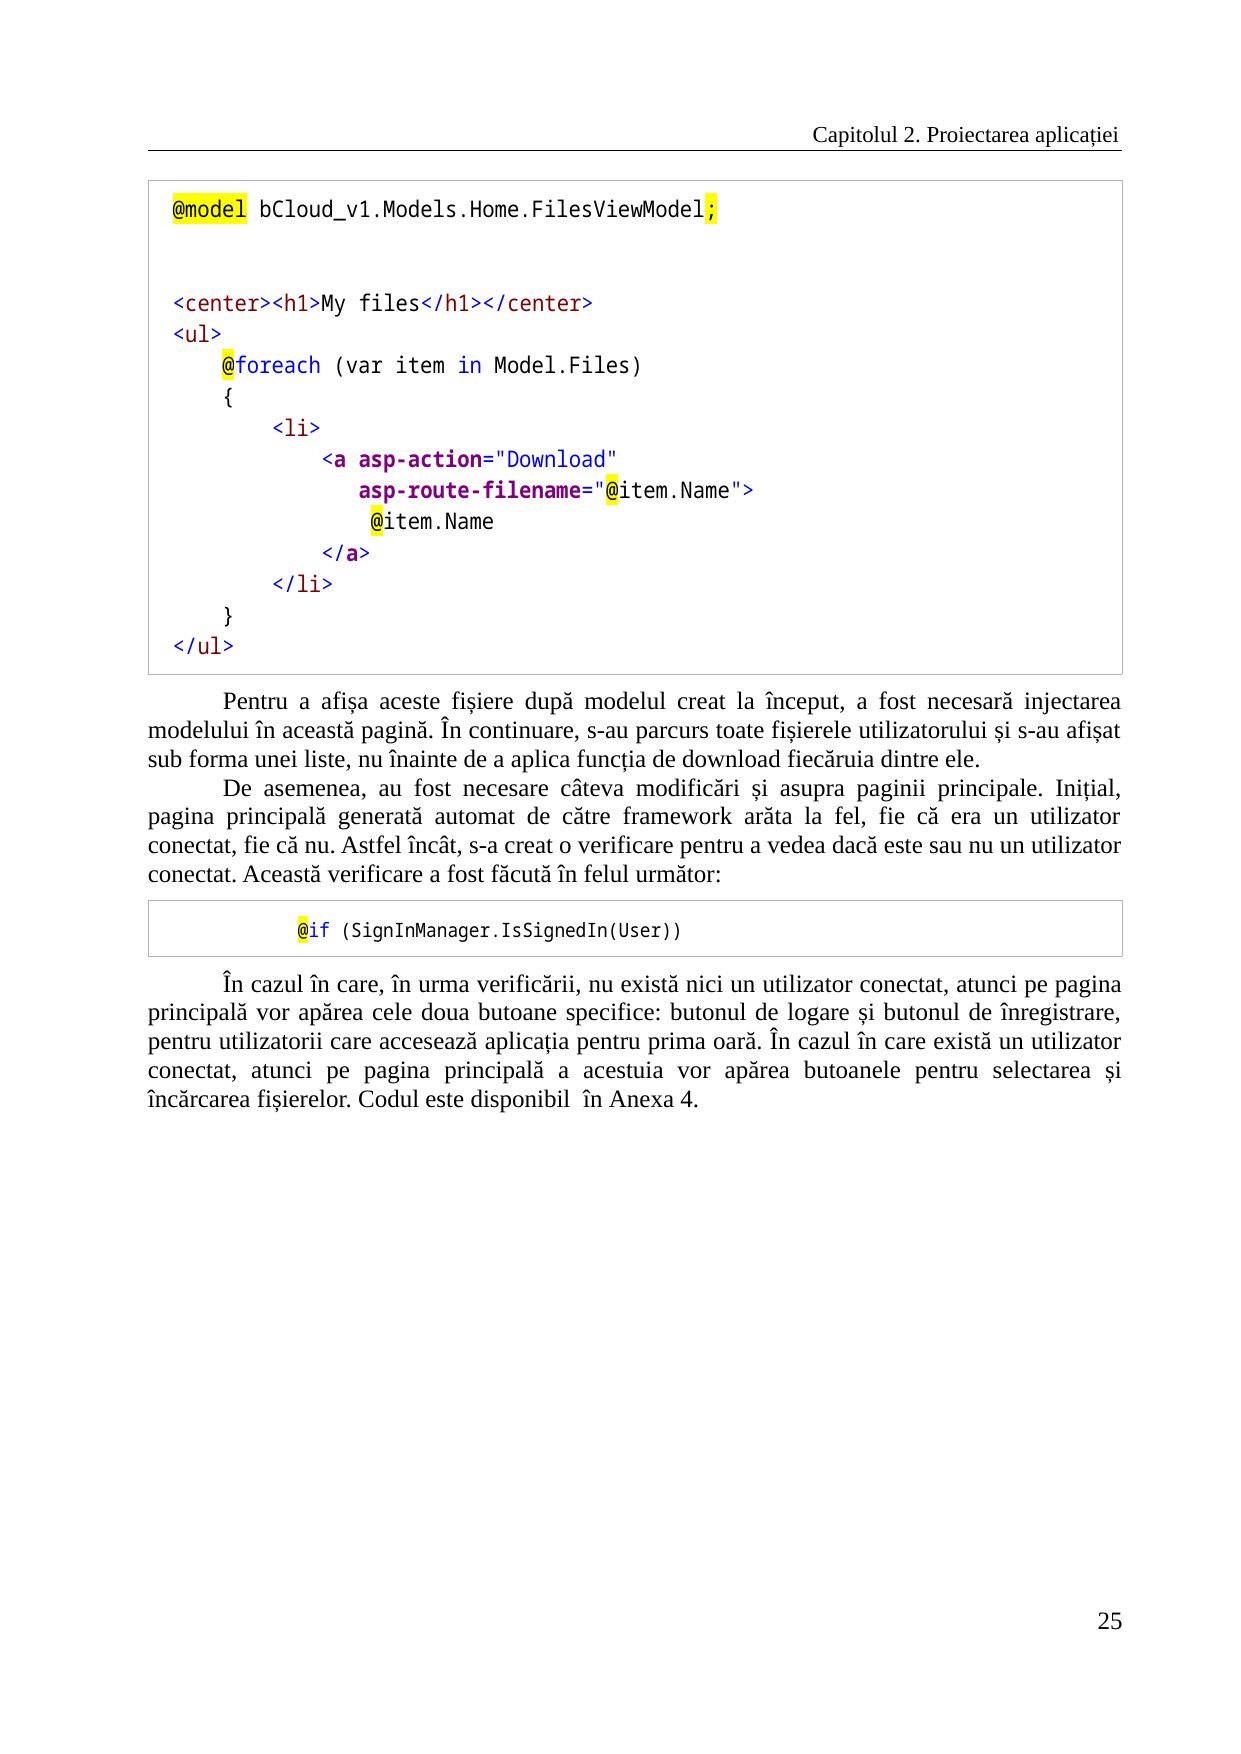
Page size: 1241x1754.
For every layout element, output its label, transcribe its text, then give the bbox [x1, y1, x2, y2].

text </a> [149, 524, 1122, 555]
text <li> [149, 399, 1122, 430]
text De asemenea, au fost necesare câteva modificări și asupra paginii principale. Inițial, pagina principală generată automat de către framework arăta la fel, fie că era un utilizator conectat, fie că nu. Astfel încât, s-a creat o verificare pentru a vedea dacă este sau nu un utilizator conectat. Această verificare a fost făcută în felul următor: [148, 773, 1122, 888]
text @foreach (var item in Model.Files) [149, 336, 1122, 368]
text </ul> [149, 618, 1122, 674]
text <ul> [149, 305, 1122, 336]
text asp-route-filename="@item.Name"> [149, 461, 1122, 493]
text </li> [149, 555, 1122, 586]
text @if (SignInManager.IsSignedIn(User)) [149, 901, 1122, 956]
text <a asp-action="Download" [149, 430, 1122, 461]
text @model bCloud_v1.Models.Home.FilesViewModel; [149, 181, 1122, 224]
text @item.Name [149, 493, 1122, 524]
text În cazul în care, în urma verificării, nu există nici un utilizator conectat, atunci pe pagina principală vor apărea cele doua butoane specifice: butonul de logare și butonul de înregistrare, pentru utilizatorii care accesează aplicația pentru prima oară. În cazul în care există un utilizator conectat, atunci pe pagina principală a acestuia vor apărea butoanele pentru selectarea și încărcarea fișierelor. Codul este disponibil în Anexa 4. [148, 969, 1122, 1112]
text } [149, 586, 1122, 618]
text Pentru a afișa aceste fișiere după modelul creat la început, a fost necesară injectarea modelului în această pagină. În continuare, s-au parcurs toate fișierele utilizatorului și s-au afișat sub forma unei liste, nu înainte de a aplica funcția de download fiecăruia dintre ele. [148, 686, 1122, 773]
text { [149, 368, 1122, 399]
text <center><h1>My files</h1></center> [149, 274, 1122, 305]
